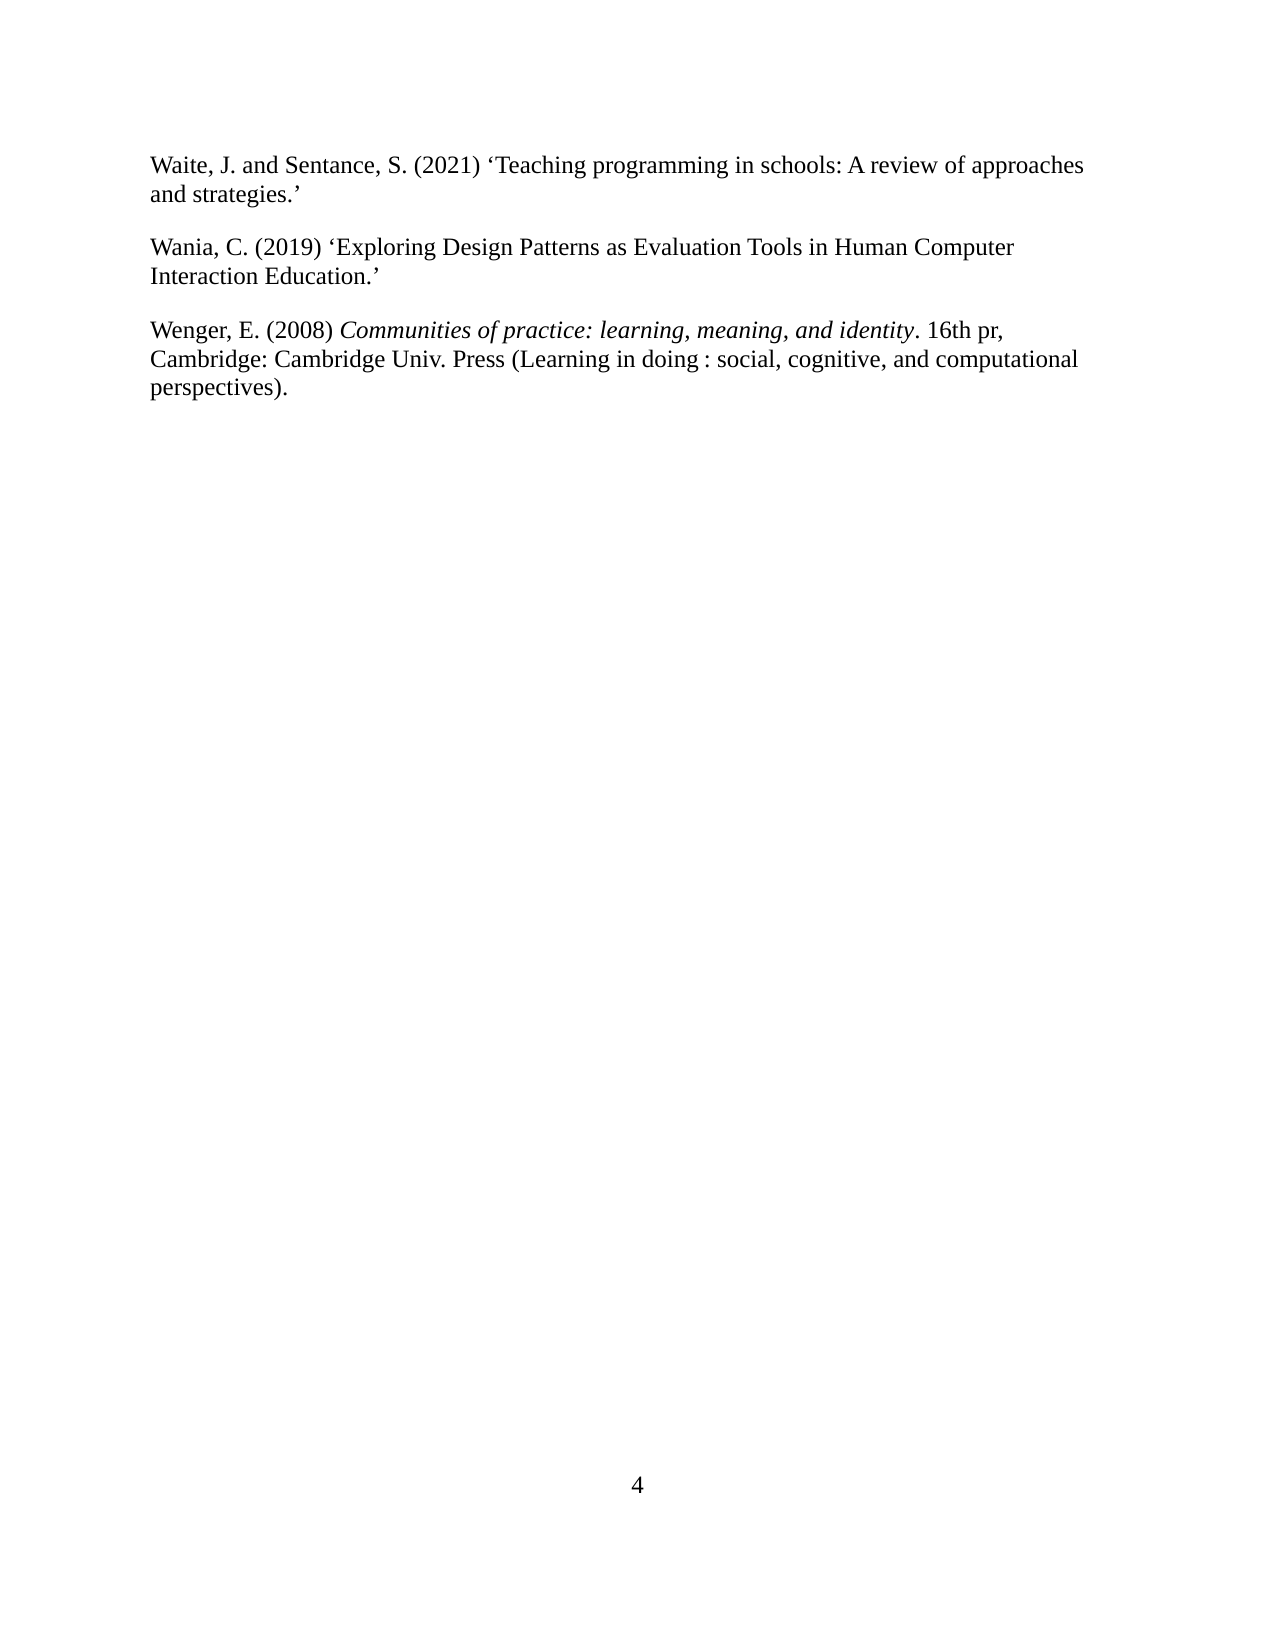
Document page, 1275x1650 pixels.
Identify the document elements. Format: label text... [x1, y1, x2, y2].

text Wania, C. (2019) ‘Exploring Design Patterns as Evaluation Tools in Human Computer Interaction Education.’ [150, 232, 1125, 290]
text Wenger, E. (2008) Communities of practice: learning, meaning, and identity. 16th pr, Cambridge: Cambridge Univ. Press (Learning in doing : social, cognitive, and computational perspectives). [150, 315, 1125, 401]
text Waite, J. and Sentance, S. (2021) ‘Teaching programming in schools: A review of approaches and strategies.’ [150, 150, 1125, 207]
